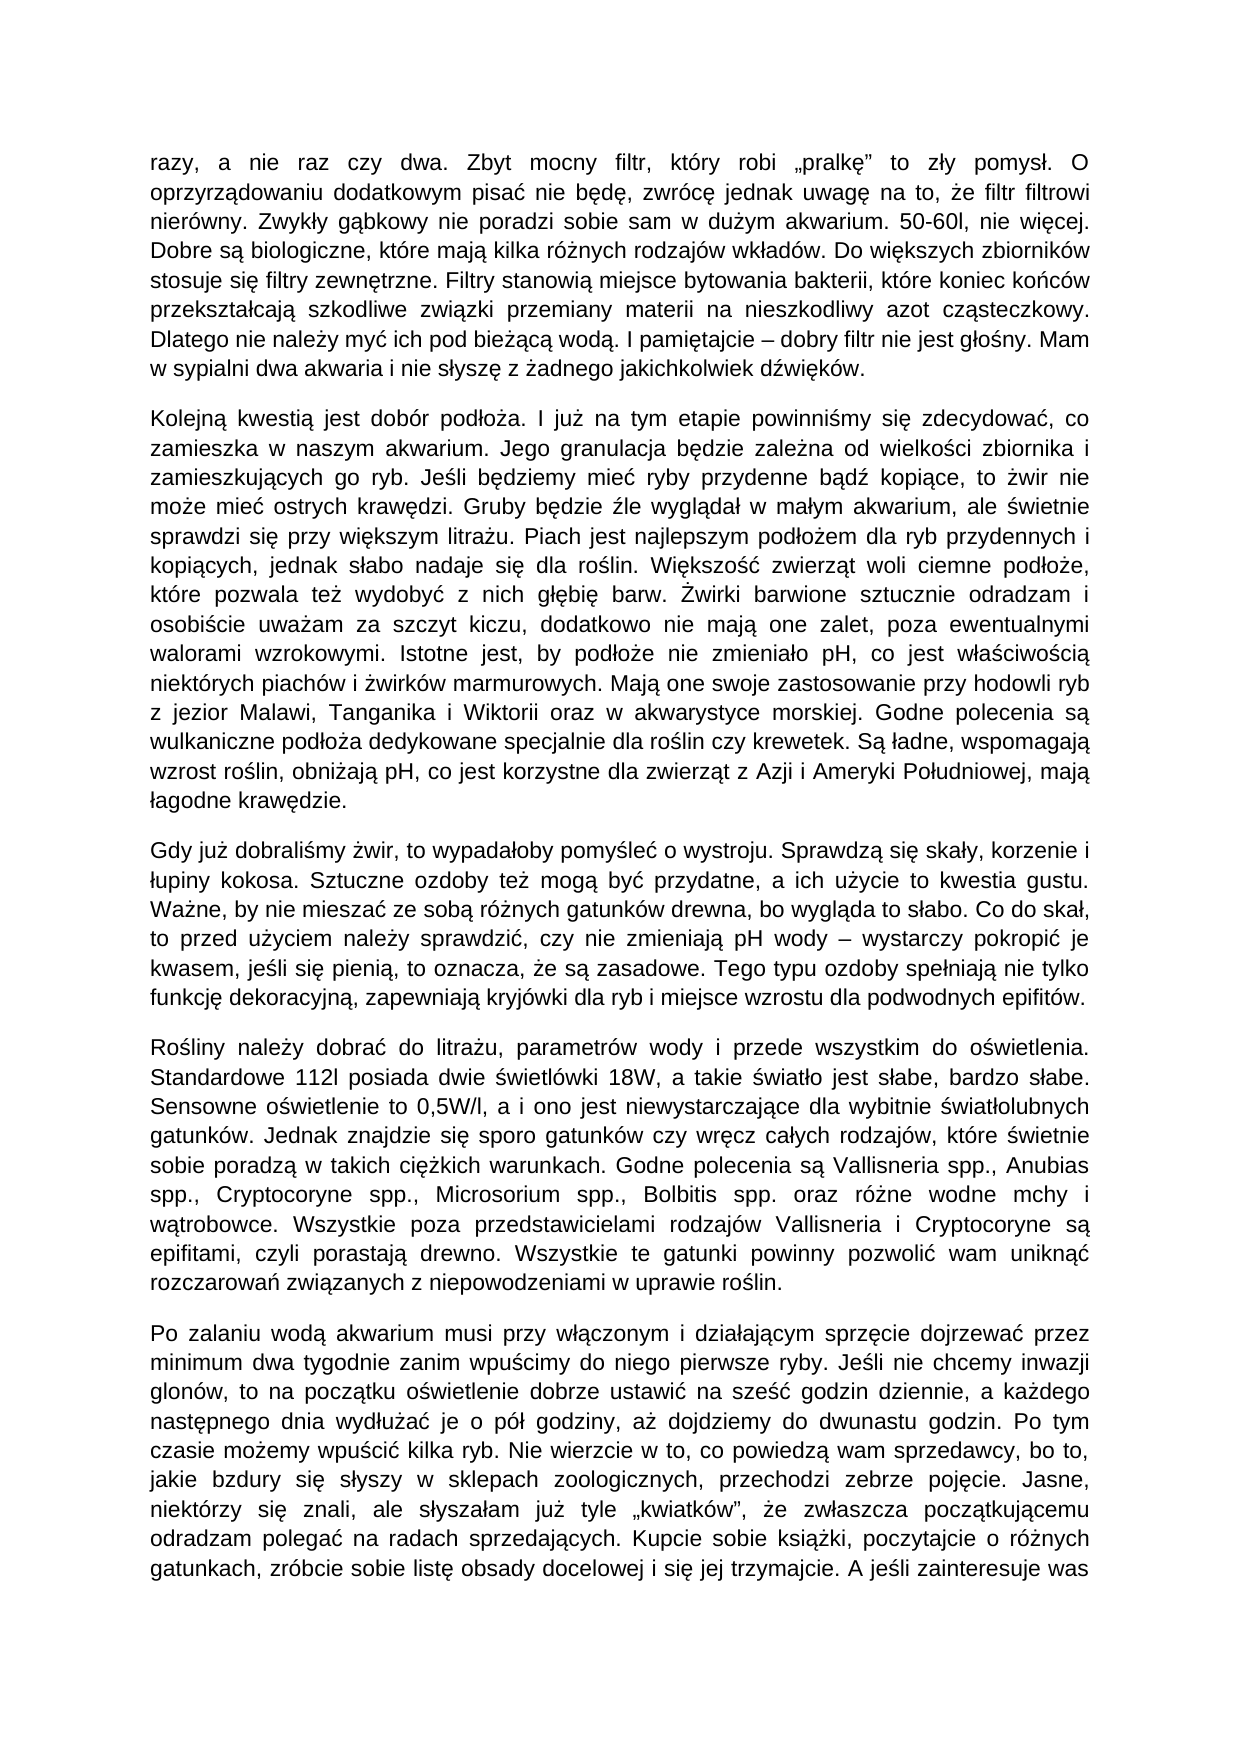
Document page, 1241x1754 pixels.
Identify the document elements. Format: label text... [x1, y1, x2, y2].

text Po zalaniu wodą akwarium musi przy włączonym i działającym sprzęcie dojrzewać przez minimum dwa tygodnie zanim wpuścimy do niego pierwsze ryby. Jeśli nie chcemy inwazji glonów, to na początku oświetlenie dobrze ustawić na sześć godzin dziennie, a każdego następnego dnia wydłużać je o pół godziny, aż dojdziemy do dwunastu godzin. Po tym czasie możemy wpuścić kilka ryb. Nie wierzcie w to, co powiedzą wam sprzedawcy, bo to, jakie bzdury się słyszy w sklepach zoologicznych, przechodzi zebrze pojęcie. Jasne, niektórzy się znali, ale słyszałam już tyle „kwiatków”, że zwłaszcza początkującemu odradzam polegać na radach sprzedających. Kupcie sobie książki, poczytajcie o różnych gatunkach, zróbcie sobie listę obsady docelowej i się jej trzymajcie. A jeśli zainteresuje was [150, 1320, 1091, 1581]
text Kolejną kwestią jest dobór podłoża. I już na tym etapie powinniśmy się zdecydować, co zamieszka w naszym akwarium. Jego granulacja będzie zależna od wielkości zbiornika i zamieszkujących go ryb. Jeśli będziemy mieć ryby przydenne bądź kopiące, to żwir nie może mieć ostrych krawędzi. Gruby będzie źle wyglądał w małym akwarium, ale świetnie sprawdzi się przy większym litrażu. Piach jest najlepszym podłożem dla ryb przydennych i kopiących, jednak słabo nadaje się dla roślin. Większość zwierząt woli ciemne podłoże, które pozwala też wydobyć z nich głębię barw. Żwirki barwione sztucznie odradzam i osobiście uważam za szczyt kiczu, dodatkowo nie mają one zalet, poza ewentualnymi walorami wzrokowymi. Istotne jest, by podłoże nie zmieniało pH, co jest właściwością niektórych piachów i żwirków marmurowych. Mają one swoje zastosowanie przy hodowli ryb z jezior Malawi, Tanganika i Wiktorii oraz w akwarystyce morskiej. Godne polecenia są wulkaniczne podłoża dedykowane specjalnie dla roślin czy krewetek. Są ładne, wspomagają wzrost roślin, obniżają pH, co jest korzystne dla zwierząt z Azji i Ameryki Południowej, mają łagodne krawędzie. [150, 406, 1091, 813]
text razy, a nie raz czy dwa. Zbyt mocny filtr, który robi „pralkę” to zły pomysł. O oprzyrządowaniu dodatkowym pisać nie będę, zwrócę jednak uwagę na to, że filtr filtrowi nierówny. Zwykły gąbkowy nie poradzi sobie sam w dużym akwarium. 50-60l, nie więcej. Dobre są biologiczne, które mają kilka różnych rodzajów wkładów. Do większych zbiorników stosuje się filtry zewnętrzne. Filtry stanowią miejsce bytowania bakterii, które koniec końców przekształcają szkodliwe związki przemiany materii na nieszkodliwy azot cząsteczkowy. Dlatego nie należy myć ich pod bieżącą wodą. I pamiętajcie – dobry filtr nie jest głośny. Mam w sypialni dwa akwaria i nie słyszę z żadnego jakichkolwiek dźwięków. [150, 150, 1091, 381]
text Rośliny należy dobrać do litrażu, parametrów wody i przede wszystkim do oświetlenia. Standardowe 112l posiada dwie świetlówki 18W, a takie światło jest słabe, bardzo słabe. Sensowne oświetlenie to 0,5W/l, a i ono jest niewystarczające dla wybitnie światłolubnych gatunków. Jednak znajdzie się sporo gatunków czy wręcz całych rodzajów, które świetnie sobie poradzą w takich ciężkich warunkach. Godne polecenia są Vallisneria spp., Anubias spp., Cryptocoryne spp., Microsorium spp., Bolbitis spp. oraz różne wodne mchy i wątrobowce. Wszystkie poza przedstawicielami rodzajów Vallisneria i Cryptocoryne są epifitami, czyli porastają drewno. Wszystkie te gatunki powinny pozwolić wam uniknąć rozczarowań związanych z niepowodzeniami w uprawie roślin. [150, 1035, 1091, 1296]
text Gdy już dobraliśmy żwir, to wypadałoby pomyśleć o wystroju. Sprawdzą się skały, korzenie i łupiny kokosa. Sztuczne ozdoby też mogą być przydatne, a ich użycie to kwestia gustu. Ważne, by nie mieszać ze sobą różnych gatunków drewna, bo wygląda to słabo. Co do skał, to przed użyciem należy sprawdzić, czy nie zmieniają pH wody – wystarczy pokropić je kwasem, jeśli się pienią, to oznacza, że są zasadowe. Tego typu ozdoby spełniają nie tylko funkcję dekoracyjną, zapewniają kryjówki dla ryb i miejsce wzrostu dla podwodnych epifitów. [150, 838, 1091, 1010]
